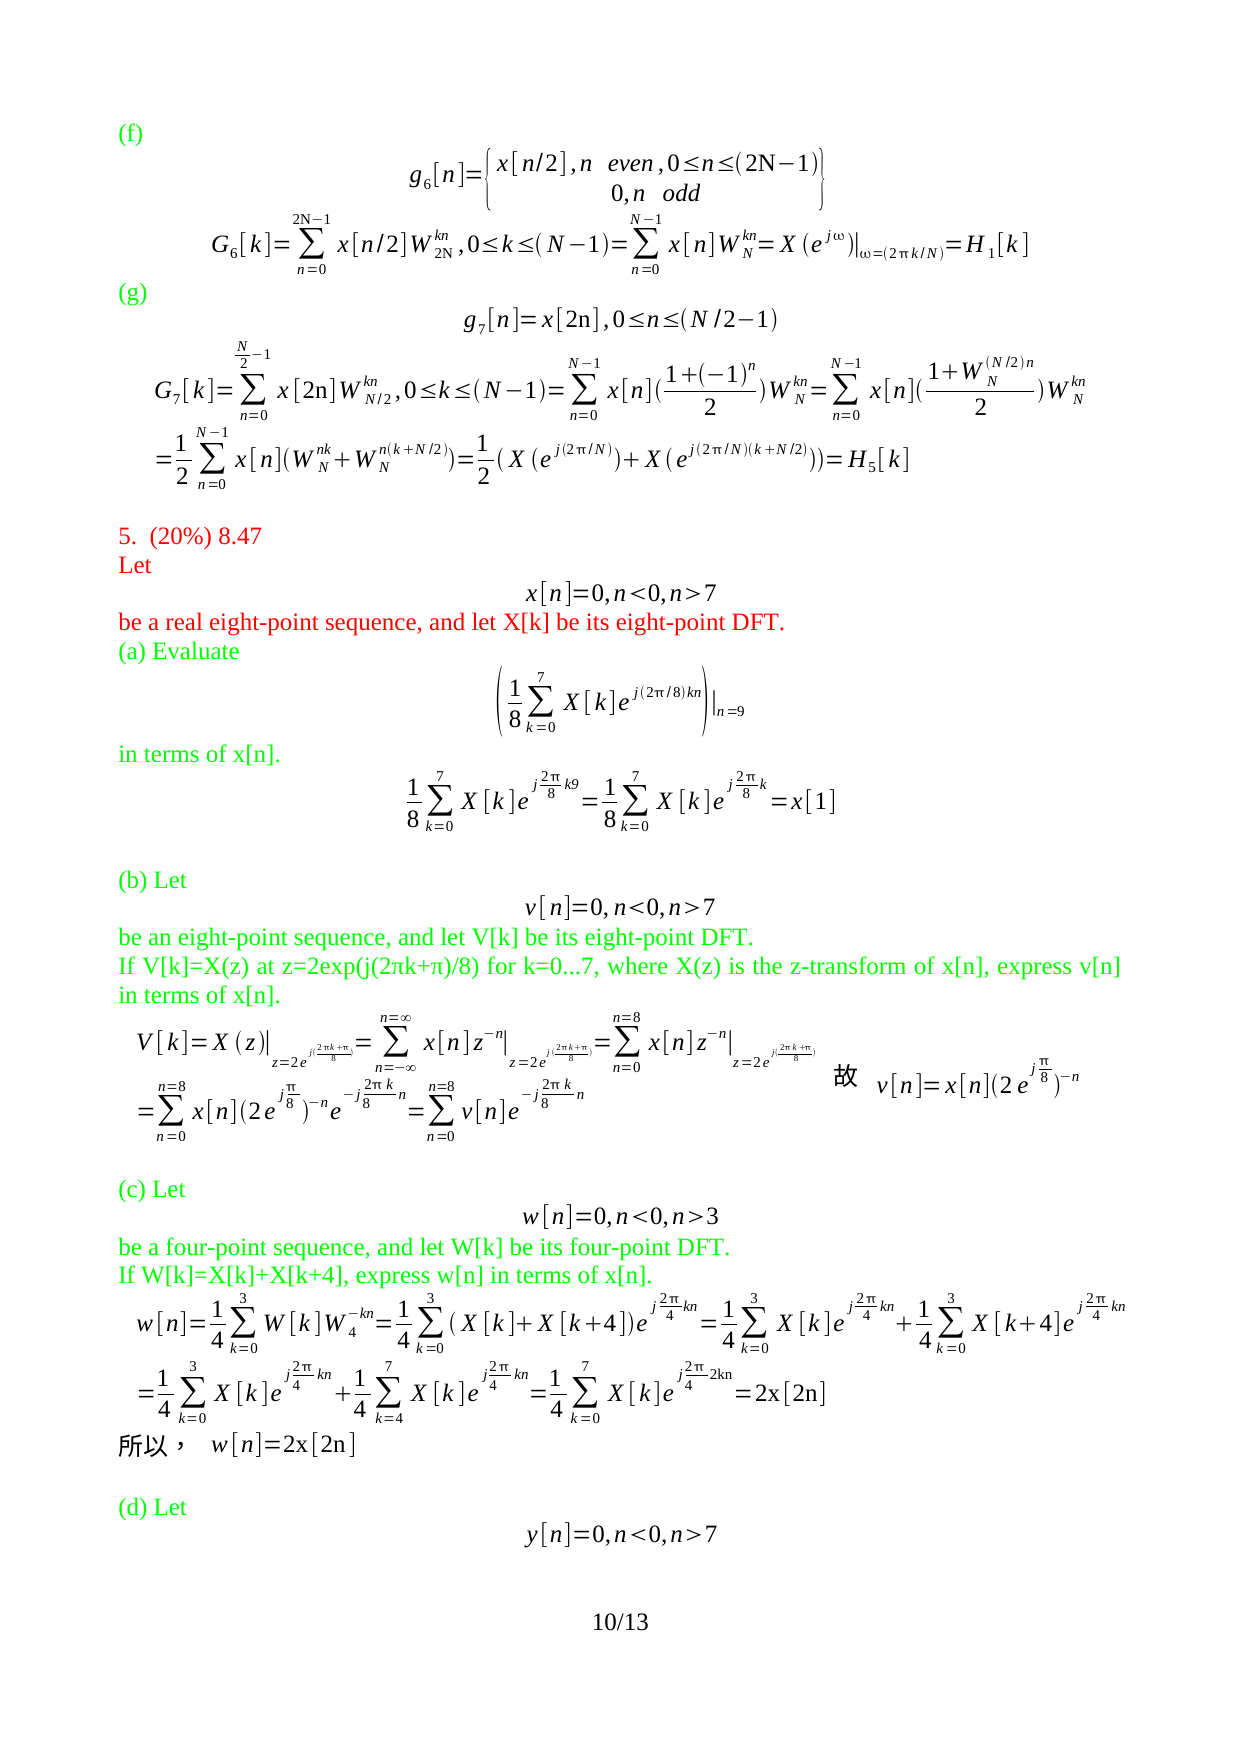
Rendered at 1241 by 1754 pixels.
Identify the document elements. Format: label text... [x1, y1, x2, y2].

text If V[k]=X(z) at z=2exp(j(2πk+π)/8) for k=0...7, where X(z) is the z-transform of x[n], express v[n] in terms of x[n]. [118, 951, 1122, 1008]
text 5. (20%) 8.47 [118, 521, 1122, 550]
text (b) Let [118, 865, 1122, 894]
text If W[k]=X[k]+X[k+4], express w[n] in terms of x[n]. [118, 1260, 1122, 1289]
text (c) Let [118, 1174, 1122, 1203]
text be a four-point sequence, and let W[k] be its four-point DFT. [118, 1232, 1122, 1260]
text (d) Let [118, 1492, 1122, 1521]
text Let [118, 550, 1122, 579]
text be an eight-point sequence, and let V[k] be its eight-point DFT. [118, 922, 1122, 951]
text (f) [118, 118, 1122, 147]
text (a) Evaluate [118, 636, 1122, 665]
text 故 [118, 1008, 1122, 1145]
text be a real eight-point sequence, and let X[k] be its eight-point DFT. [118, 607, 1122, 636]
text (g) [118, 277, 1122, 306]
text in terms of x[n]. [118, 739, 1122, 768]
text 所以， [118, 1426, 1122, 1462]
